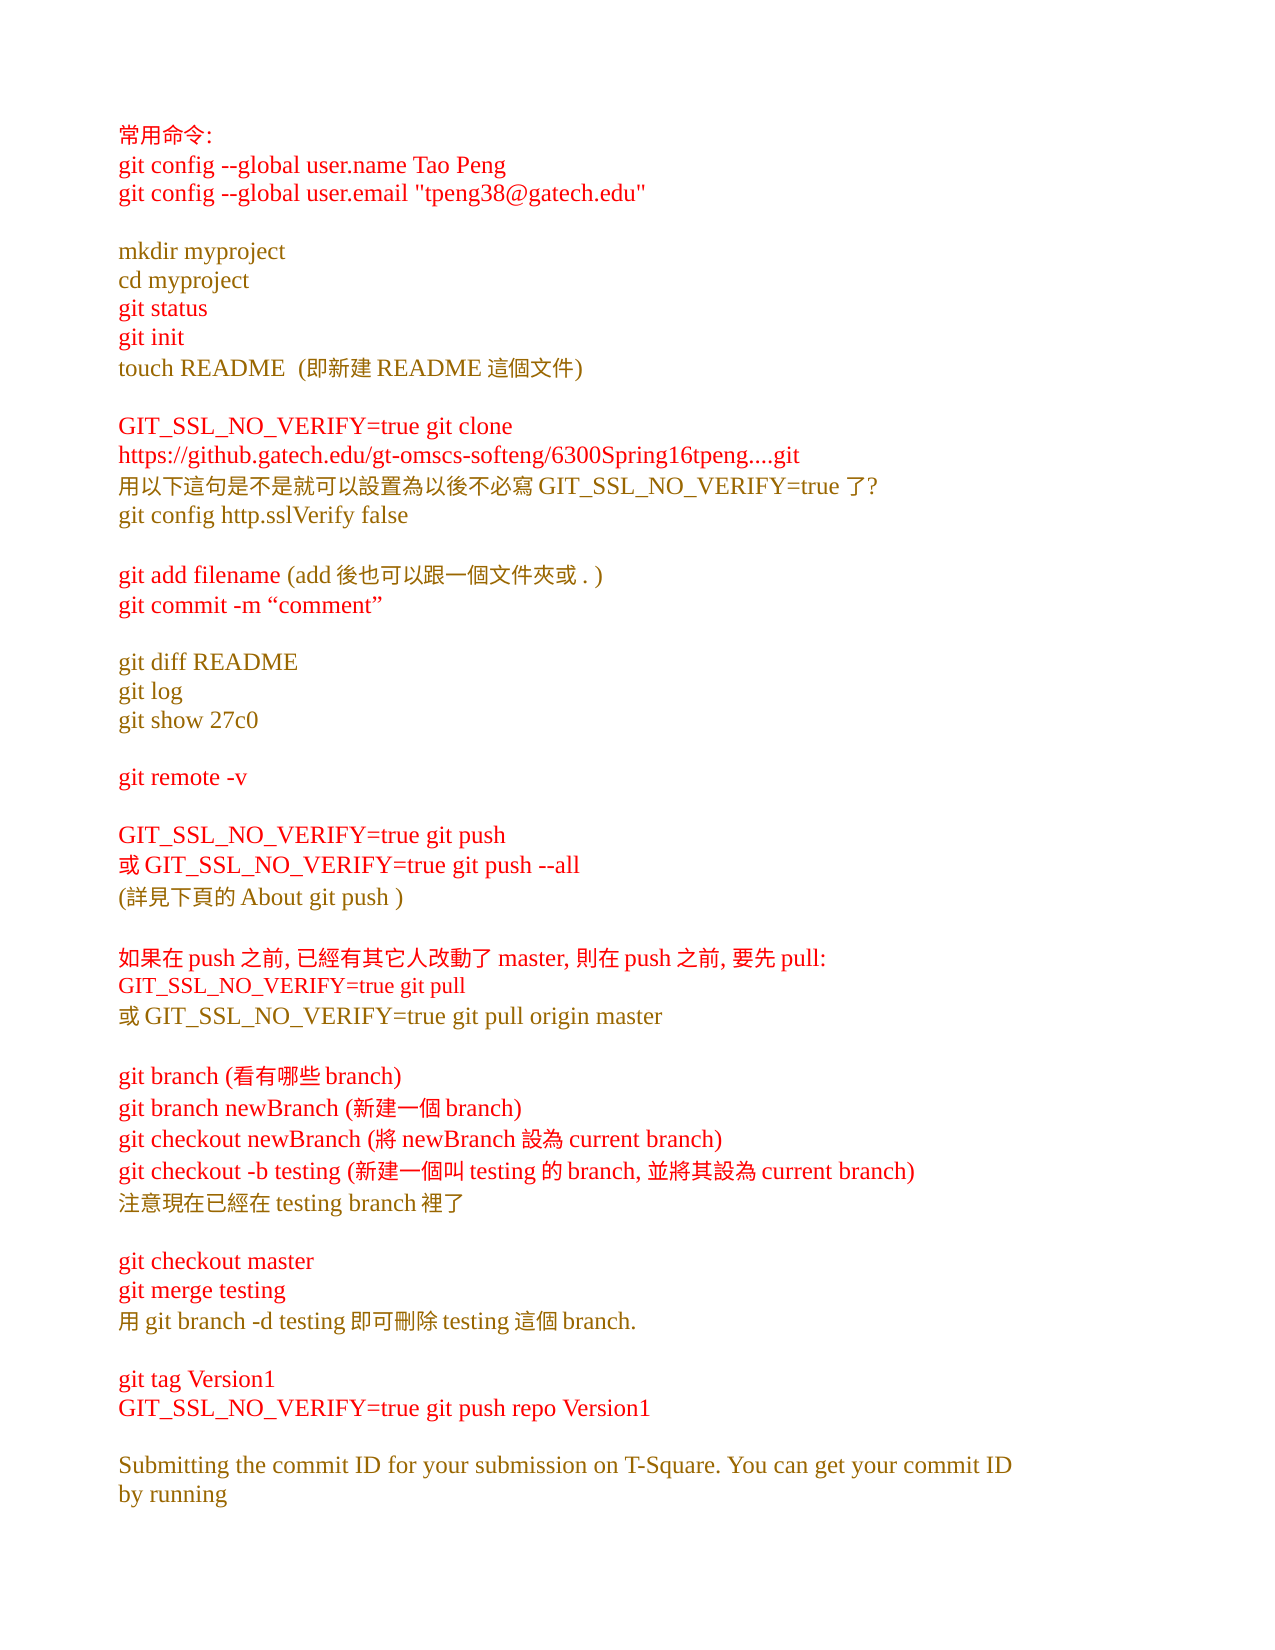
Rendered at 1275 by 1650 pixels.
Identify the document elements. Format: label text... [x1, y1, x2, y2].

text GIT_SSL_NO_VERIFY=true git push [118, 820, 1157, 848]
text GIT_SSL_NO_VERIFY=true git push repo Version1 [118, 1393, 1157, 1422]
text git init [118, 322, 1157, 351]
text by running [118, 1479, 1157, 1508]
text git merge testing [118, 1275, 1157, 1304]
text (詳見下頁的About git push ) [118, 880, 1157, 912]
text git status [118, 293, 1157, 322]
text 用 git branch -d testing即可刪除testing這個branch. [118, 1304, 1157, 1335]
text git branch newBranch (新建一個branch) [118, 1091, 1157, 1122]
text GIT_SSL_NO_VERIFY=true git pull [118, 972, 1157, 999]
text GIT_SSL_NO_VERIFY=true git clone https://github.gatech.edu/gt-omscs-softeng/6300Spring16tpeng....git [118, 411, 1157, 469]
text git checkout -b testing (新建一個叫testing的branch, 並將其設為current branch) [118, 1154, 1157, 1186]
text git branch (看有哪些branch) [118, 1059, 1157, 1091]
text 用以下這句是不是就可以設置為以後不必寫GIT_SSL_NO_VERIFY=true了? [118, 469, 1157, 501]
text git config --global user.name Tao Peng [118, 150, 1157, 178]
text git add filename (add後也可以跟一個文件夾或 . ) [118, 558, 1157, 590]
text 注意現在已經在testing branch裡了 [118, 1186, 1157, 1217]
text 常用命令: [118, 118, 1157, 150]
text git show 27c0 [118, 705, 1157, 733]
text 或GIT_SSL_NO_VERIFY=true git pull origin master [118, 999, 1157, 1030]
text git diff README [118, 647, 1157, 676]
text git config http.sslVerify false [118, 501, 1157, 529]
text Submitting the commit ID for your submission on T-Square. You can get your commit ID [118, 1450, 1157, 1479]
text git commit -m “comment” [118, 590, 1157, 618]
text git checkout newBranch (將newBranch設為current branch) [118, 1122, 1157, 1154]
text git remote -v [118, 762, 1157, 791]
text touch README (即新建README這個文件) [118, 351, 1157, 383]
text cd myproject [118, 265, 1157, 293]
text 如果在push之前, 已經有其它人改動了master, 則在push之前, 要先pull: [118, 941, 1157, 972]
text git log [118, 676, 1157, 705]
text git config --global user.email "tpeng38@gatech.edu" [118, 178, 1157, 207]
text git checkout master [118, 1246, 1157, 1275]
text git tag Version1 [118, 1364, 1157, 1393]
text 或GIT_SSL_NO_VERIFY=true git push --all [118, 848, 1157, 880]
text mkdir myproject [118, 236, 1157, 265]
